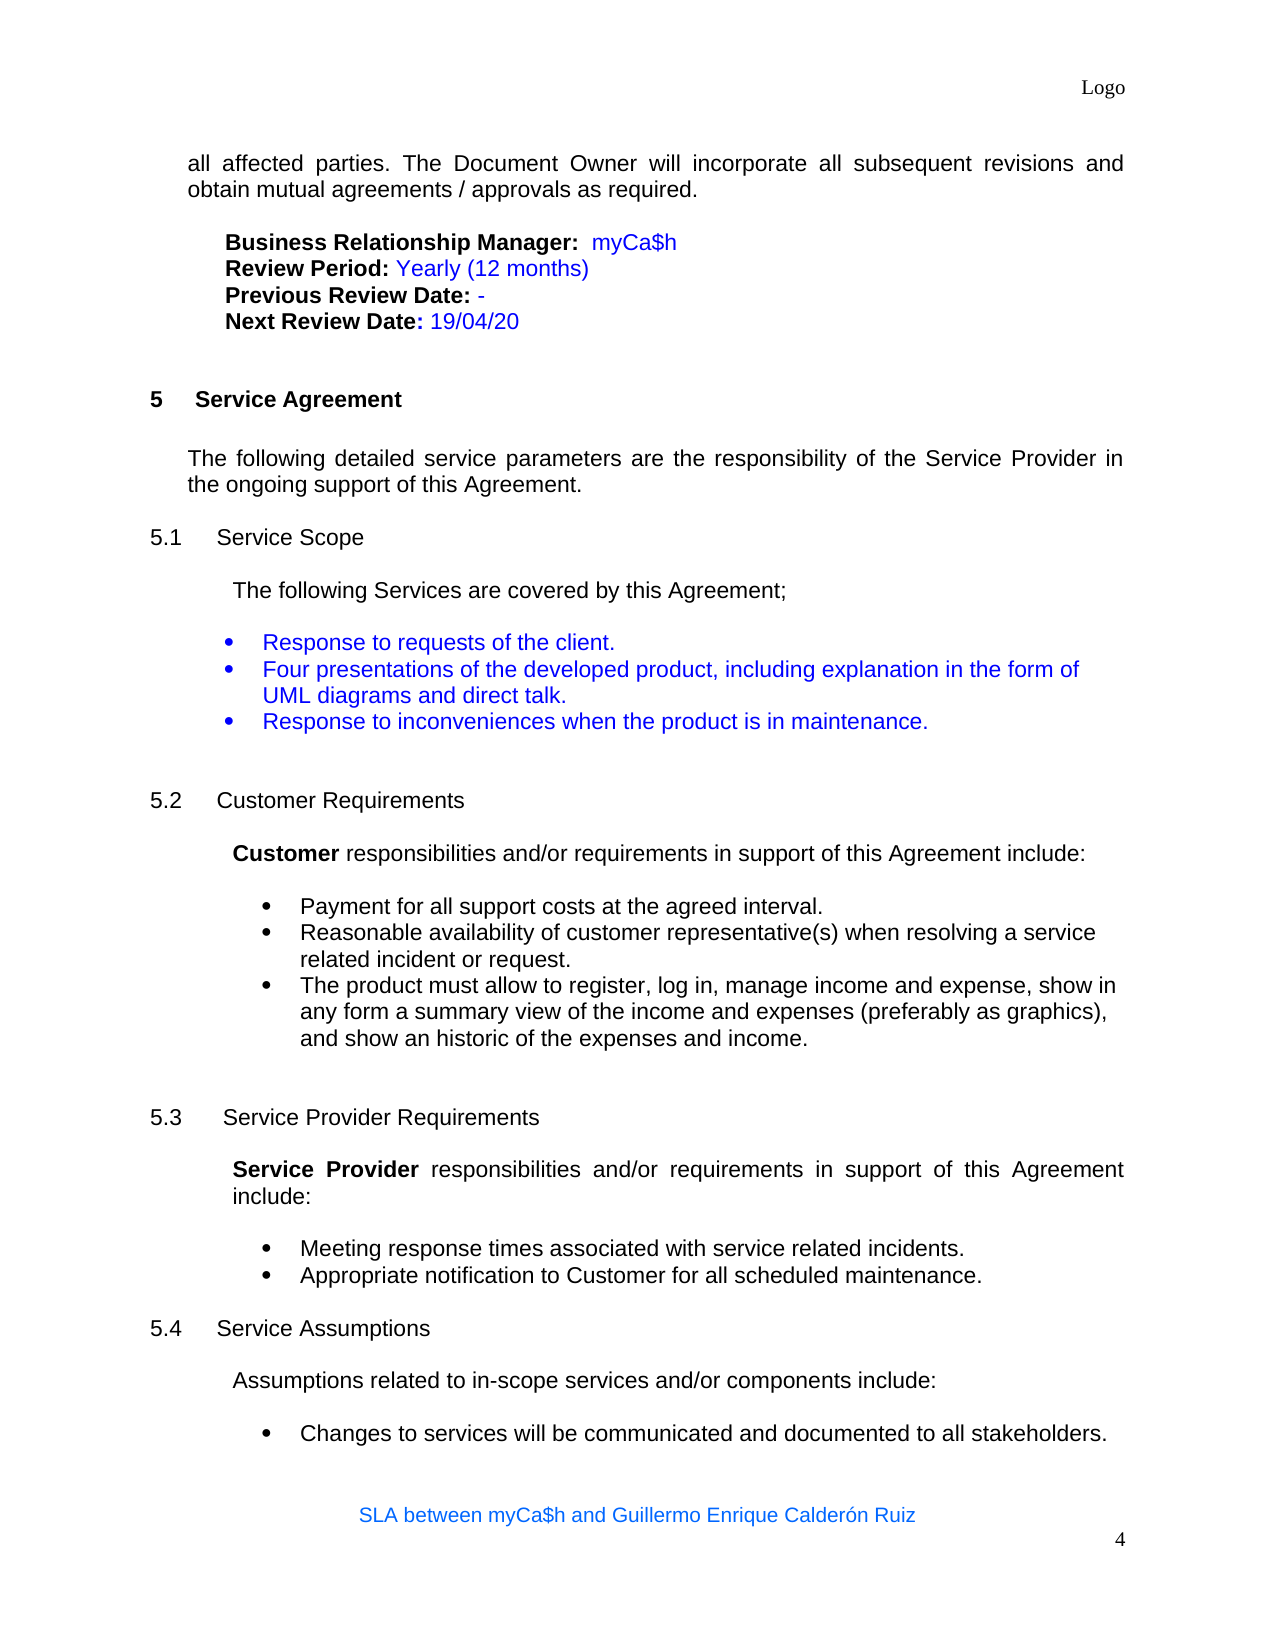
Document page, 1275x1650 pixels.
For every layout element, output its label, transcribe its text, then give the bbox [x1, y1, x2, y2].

subtitle Service Agreement [150, 386, 1125, 412]
list The product must allow to register, log in, manage income and expense, show in any form a summary view of the income and expenses (preferably as graphics), and show an historic of the expenses and income. [262, 972, 1125, 1051]
text The following detailed service parameters are the responsibility of the Service Provider in the ongoing support of this Agreement. [187, 445, 1125, 497]
text Previous Review Date: - [225, 282, 1125, 308]
text The following Services are covered by this Agreement; [232, 577, 1125, 603]
list Reasonable availability of customer representative(s) when resolving a service related incident or request. [262, 919, 1125, 972]
text Customer responsibilities and/or requirements in support of this Agreement include: [232, 840, 1125, 866]
text Business Relationship Manager: myCa$h [225, 229, 1125, 255]
list Meeting response times associated with service related incidents. [262, 1235, 1125, 1262]
text Review Period: Yearly (12 months) [225, 255, 1125, 282]
list Response to requests of the client. [225, 629, 1125, 656]
subtitle Service Assumptions [150, 1314, 1125, 1341]
list Four presentations of the developed product, including explanation in the form of UML diagrams and direct talk. [225, 656, 1125, 708]
list Appropriate notification to Customer for all scheduled maintenance. [262, 1262, 1125, 1288]
list Response to inconveniences when the product is in maintenance. [225, 708, 1125, 735]
subtitle Service Scope [150, 524, 1125, 550]
text Next Review Date: 19/04/20 [225, 308, 1125, 334]
text Service Provider responsibilities and/or requirements in support of this Agreement include: [232, 1156, 1125, 1209]
list Changes to services will be communicated and documented to all stakeholders. [262, 1420, 1125, 1446]
list Payment for all support costs at the agreed interval. [262, 893, 1125, 919]
text Assumptions related to in-scope services and/or components include: [232, 1367, 1125, 1393]
subtitle Customer Requirements [150, 787, 1125, 814]
text all affected parties. The Document Owner will incorporate all subsequent revisions and obtain mutual agreements / approvals as required. [187, 150, 1125, 203]
subtitle Service Provider Requirements [150, 1104, 1125, 1130]
